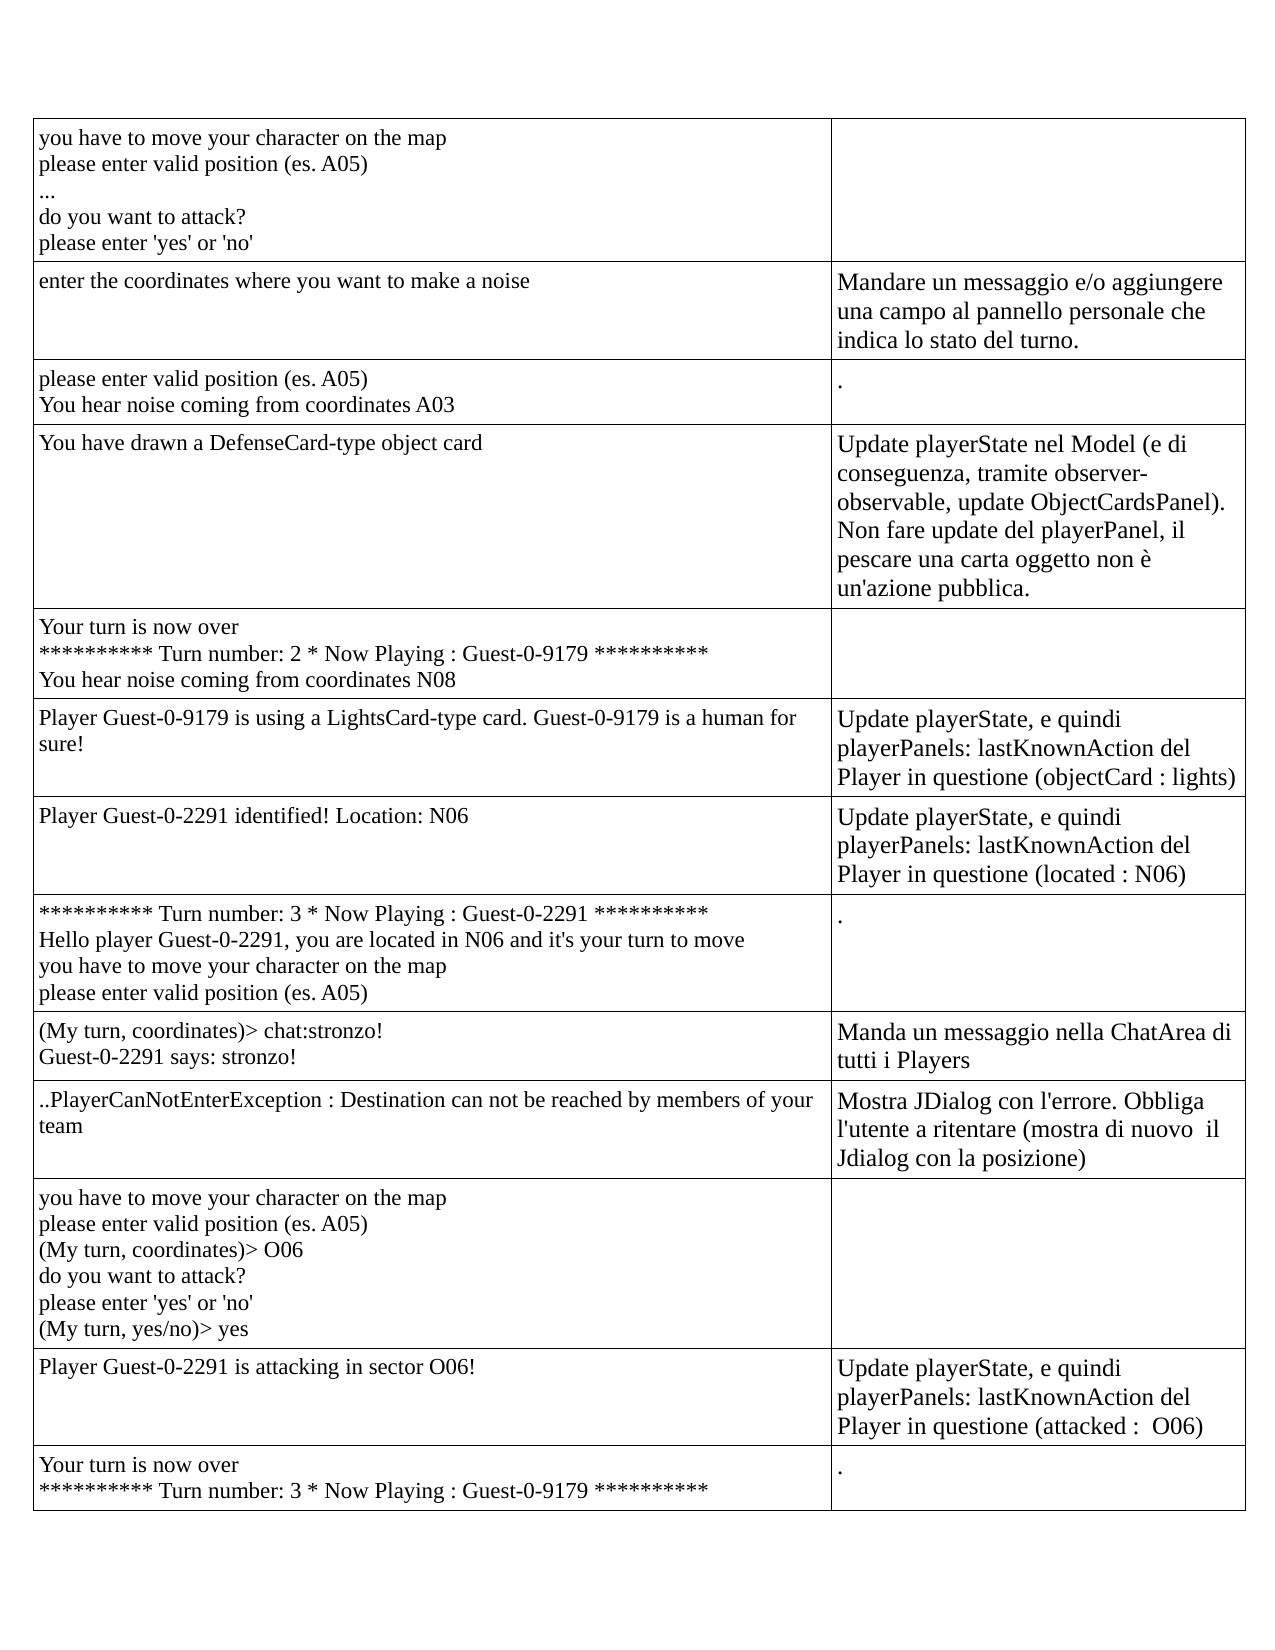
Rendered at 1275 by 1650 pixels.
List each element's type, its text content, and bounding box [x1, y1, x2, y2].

table_cell Update playerState, e quindi playerPanels: lastKnownAction del Player in questione (located : N06) [832, 797, 1245, 894]
table_cell Player Guest-0-2291 is attacking in sector O06! [34, 1349, 831, 1445]
table_cell (My turn, coordinates)> chat:stronzo! Guest-0-2291 says: stronzo! [34, 1012, 831, 1080]
table_cell [832, 119, 1245, 261]
table_cell Player Guest-0-9179 is using a LightsCard-type card. Guest-0-9179 is a human for sure! [34, 699, 831, 796]
table_cell [832, 1179, 1245, 1347]
table_cell Mandare un messaggio e/o aggiungere una campo al pannello personale che indica lo stato del turno. [832, 262, 1245, 359]
table_cell Update playerState nel Model (e di conseguenza, tramite observer-observable, update ObjectCardsPanel). Non fare update del playerPanel, il pescare una carta oggetto non è un'azione pubblica. [832, 425, 1245, 608]
table_cell ********** Turn number: 3 * Now Playing : Guest-0-2291 ********** Hello player Guest-0-2291, you are located in N06 and it's your turn to move you have to move your character on the map please enter valid position (es. A05) [34, 895, 831, 1011]
table_cell . [832, 360, 1245, 423]
table_cell [832, 609, 1245, 698]
table_cell please enter valid position (es. A05) You hear noise coming from coordinates A03 [34, 360, 831, 423]
table_cell Player Guest-0-2291 identified! Location: N06 [34, 797, 831, 894]
table_cell Manda un messaggio nella ChatArea di tutti i Players [832, 1012, 1245, 1080]
table_cell Mostra JDialog con l'errore. Obbliga l'utente a ritentare (mostra di nuovo il Jdialog con la posizione) [832, 1081, 1245, 1178]
table_cell . [832, 1446, 1245, 1509]
table_cell . [832, 895, 1245, 1011]
table_cell Update playerState, e quindi playerPanels: lastKnownAction del Player in questione (attacked : O06) [832, 1349, 1245, 1445]
table_cell enter the coordinates where you want to make a noise [34, 262, 831, 359]
table_cell Your turn is now over ********** Turn number: 2 * Now Playing : Guest-0-9179 ********** You hear noise coming from coordinates N08 [34, 609, 831, 698]
table_cell Your turn is now over ********** Turn number: 3 * Now Playing : Guest-0-9179 ********** [34, 1446, 831, 1509]
table_cell Update playerState, e quindi playerPanels: lastKnownAction del Player in questione (objectCard : lights) [832, 699, 1245, 796]
table_cell you have to move your character on the map please enter valid position (es. A05) (My turn, coordinates)> O06 do you want to attack? please enter 'yes' or 'no' (My turn, yes/no)> yes [34, 1179, 831, 1347]
table_cell You have drawn a DefenseCard-type object card [34, 425, 831, 608]
table_cell ..PlayerCanNotEnterException : Destination can not be reached by members of your team [34, 1081, 831, 1178]
table_cell you have to move your character on the map please enter valid position (es. A05) ... do you want to attack? please enter 'yes' or 'no' [34, 119, 831, 261]
